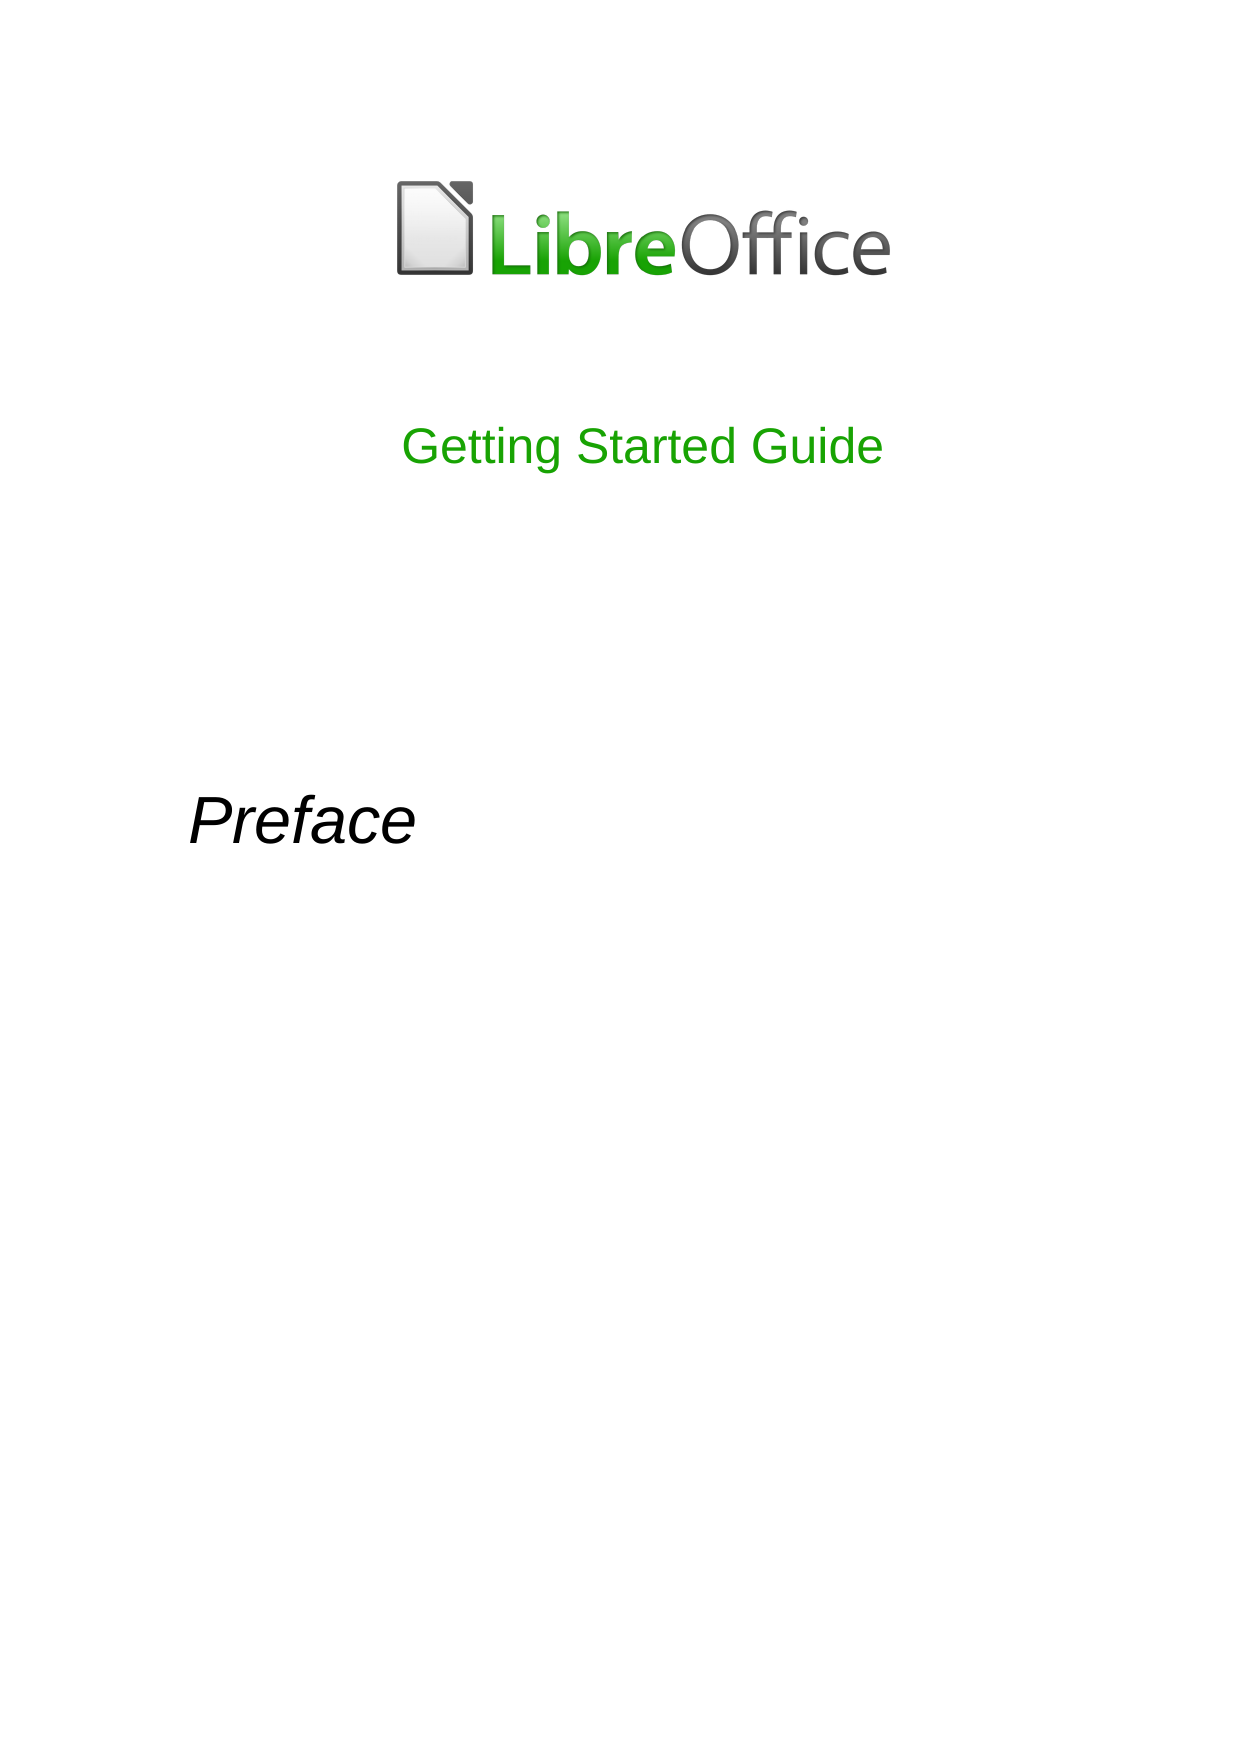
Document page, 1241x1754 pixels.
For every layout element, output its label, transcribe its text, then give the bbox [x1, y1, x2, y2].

picture [392, 177, 893, 282]
title Preface [188, 705, 1098, 858]
text Getting Started Guide [188, 416, 1098, 474]
